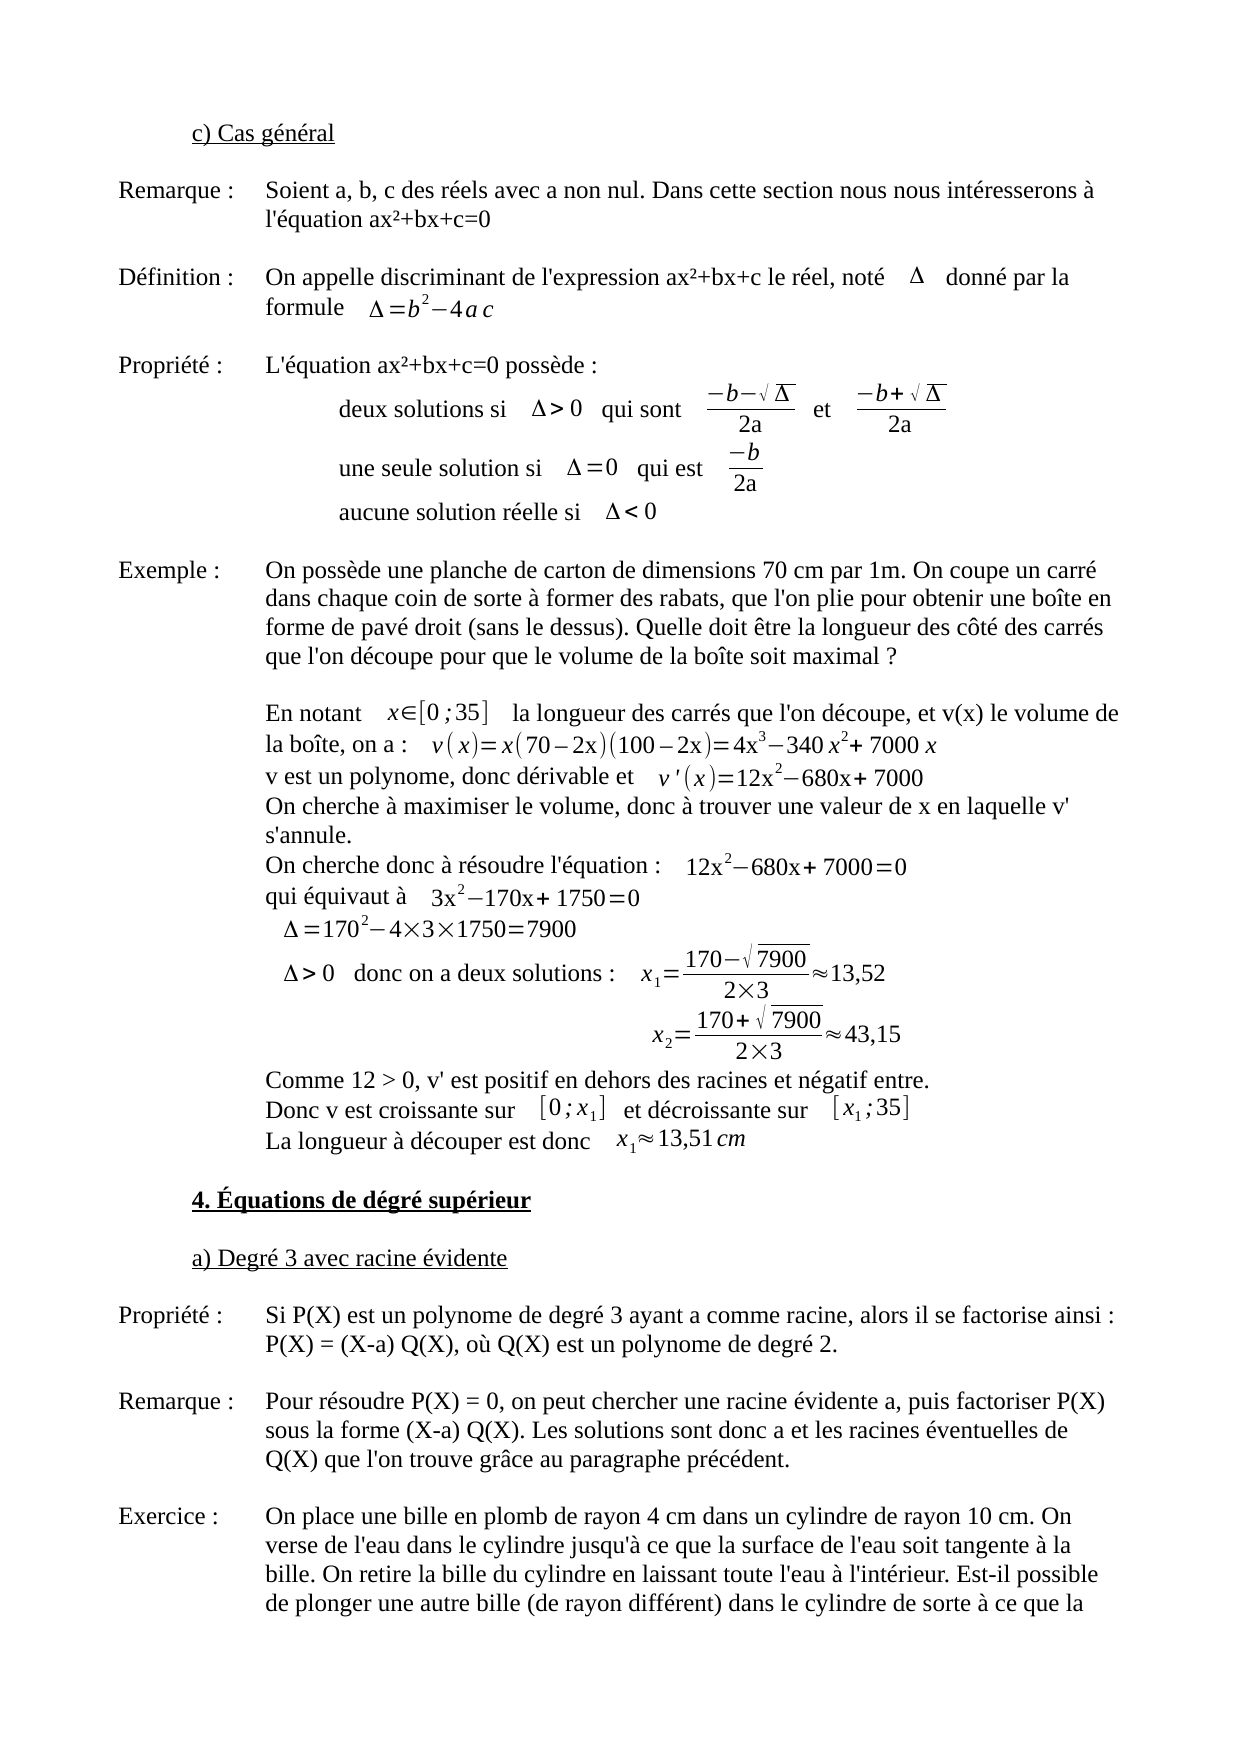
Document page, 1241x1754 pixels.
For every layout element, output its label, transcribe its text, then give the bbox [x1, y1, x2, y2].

text On cherche donc à résoudre l'équation : [118, 849, 1122, 880]
text donc on a deux solutions : [118, 942, 1122, 1003]
text Remarque : Pour résoudre P(X) = 0, on peut chercher une racine évidente a, puis factoriser P(X) [118, 1386, 1122, 1415]
text Définition : On appelle discriminant de l'expression ax²+bx+c le réel, noté donné par la formule [118, 262, 1122, 322]
text P(X) = (X-a) Q(X), où Q(X) est un polynome de degré 2. [118, 1329, 1122, 1358]
text a) Degré 3 avec racine évidente [118, 1243, 1122, 1271]
text aucune solution réelle si [118, 497, 1122, 526]
text Exemple : On possède une planche de carton de dimensions 70 cm par 1m. On coupe un carré dans chaque coin de sorte à former des rabats, que l'on plie pour obtenir une boîte en forme de pavé droit (sans le dessus). Quelle doit être la longueur des côté des carrés que l'on découpe pour que le volume de la boîte soit maximal ? [118, 555, 1122, 670]
text une seule solution si qui est [118, 438, 1122, 497]
text En notant la longueur des carrés que l'on découpe, et v(x) le volume de la boîte, on a : [118, 698, 1122, 759]
text deux solutions si qui sont et [118, 379, 1122, 438]
text v est un polynome, donc dérivable et [118, 759, 1122, 791]
text c) Cas général [118, 118, 1122, 147]
text Propriété : L'équation ax²+bx+c=0 possède : [118, 351, 1122, 379]
text Donc v est croissante sur et décroissante sur [118, 1093, 1122, 1125]
text 4. Équations de dégré supérieur [118, 1185, 1122, 1214]
text sous la forme (X-a) Q(X). Les solutions sont donc a et les racines éventuelles de Q(X) que l'on trouve grâce au paragraphe précédent. [118, 1415, 1122, 1473]
text Propriété : Si P(X) est un polynome de degré 3 ayant a comme racine, alors il se factorise ainsi : [118, 1300, 1122, 1329]
text On cherche à maximiser le volume, donc à trouver une valeur de x en laquelle v' s'annule. [118, 791, 1122, 849]
text La longueur à découper est donc [118, 1125, 1122, 1156]
text Comme 12 > 0, v' est positif en dehors des racines et négatif entre. [118, 1065, 1122, 1093]
text Remarque : Soient a, b, c des réels avec a non nul. Dans cette section nous nous intéresserons à l'équation ax²+bx+c=0 [118, 176, 1122, 233]
text Exercice : On place une bille en plomb de rayon 4 cm dans un cylindre de rayon 10 cm. On verse de l'eau dans le cylindre jusqu'à ce que la surface de l'eau soit tangente à la bille. On retire la bille du cylindre en laissant toute l'eau à l'intérieur. Est-il possible de plonger une autre bille (de rayon différent) dans le cylindre de sorte à ce que la [118, 1501, 1122, 1616]
text qui équivaut à [118, 880, 1122, 911]
